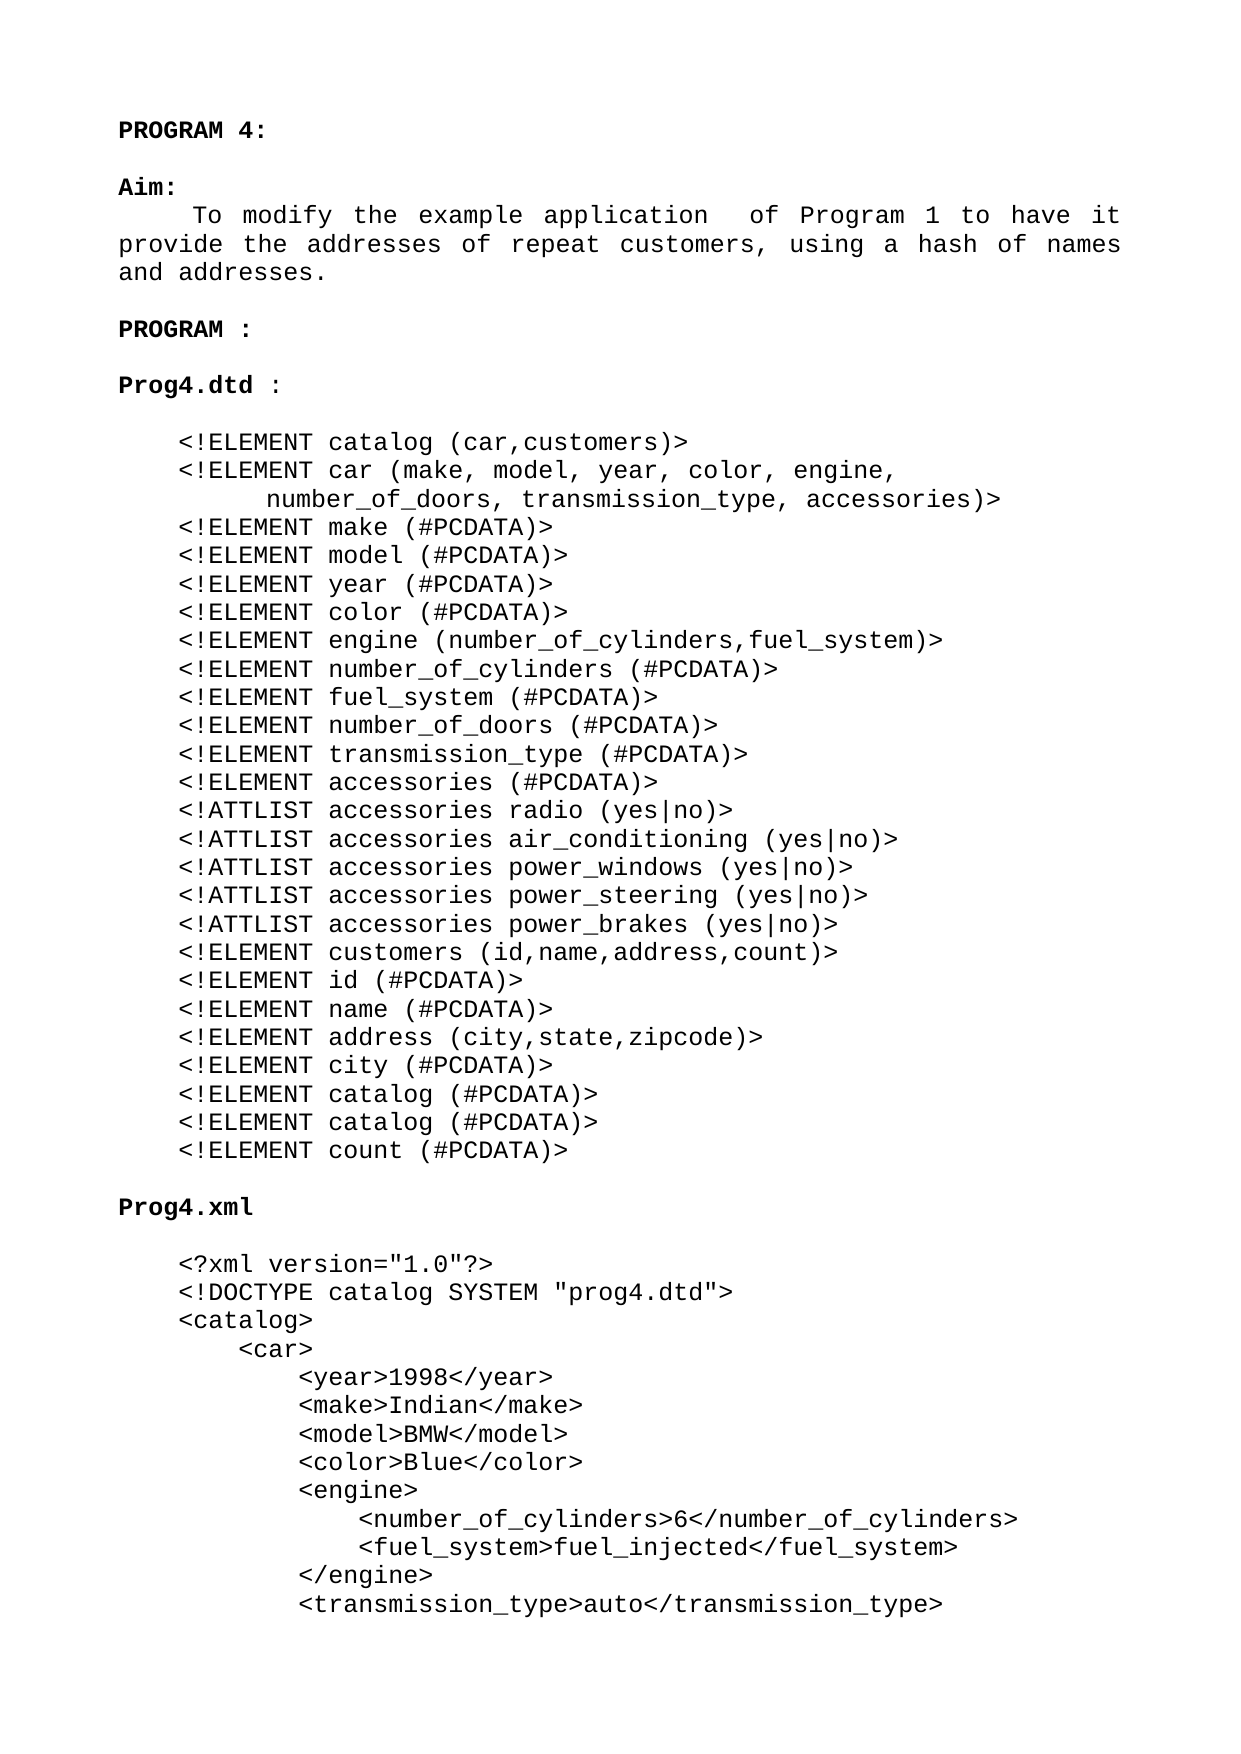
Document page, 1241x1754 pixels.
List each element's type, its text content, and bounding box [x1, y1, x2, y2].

text <fuel_system>fuel_injected</fuel_system> [118, 1535, 1122, 1563]
text <make>Indian</make> [118, 1393, 1122, 1421]
text <!ELEMENT count (#PCDATA)> [118, 1138, 1122, 1166]
text <!ELEMENT catalog (#PCDATA)> [118, 1081, 1122, 1110]
text <!ELEMENT transmission_type (#PCDATA)> [118, 741, 1122, 770]
text PROGRAM : [118, 316, 1122, 345]
text </engine> [118, 1563, 1122, 1591]
text <car> [118, 1336, 1122, 1365]
text <!ELEMENT color (#PCDATA)> [118, 600, 1122, 628]
text Prog4.dtd : [118, 373, 1122, 401]
text <!ELEMENT make (#PCDATA)> [118, 515, 1122, 543]
text <!ELEMENT name (#PCDATA)> [118, 996, 1122, 1025]
text <!ELEMENT catalog (car,customers)> [118, 430, 1122, 458]
text To modify the example application of Program 1 to have it provide the addresses of repeat customers, using a hash of names and addresses. [118, 203, 1122, 288]
text Prog4.xml [118, 1195, 1122, 1223]
text <transmission_type>auto</transmission_type> [118, 1591, 1122, 1620]
text <catalog> [118, 1308, 1122, 1336]
text <!ELEMENT model (#PCDATA)> [118, 543, 1122, 571]
text <!ELEMENT accessories (#PCDATA)> [118, 770, 1122, 798]
text <?xml version="1.0"?> [118, 1251, 1122, 1280]
text <!ATTLIST accessories power_steering (yes|no)> [118, 883, 1122, 911]
text PROGRAM 4: [118, 118, 1122, 146]
text <!ELEMENT number_of_doors (#PCDATA)> [118, 713, 1122, 741]
text <!ELEMENT number_of_cylinders (#PCDATA)> [118, 656, 1122, 685]
text <!ELEMENT fuel_system (#PCDATA)> [118, 685, 1122, 713]
text <model>BMW</model> [118, 1421, 1122, 1450]
text <!ATTLIST accessories radio (yes|no)> [118, 798, 1122, 826]
text <!ELEMENT city (#PCDATA)> [118, 1053, 1122, 1081]
text <color>Blue</color> [118, 1450, 1122, 1478]
text <!ELEMENT address (city,state,zipcode)> [118, 1025, 1122, 1053]
text Aim: [118, 175, 1122, 203]
text <!ATTLIST accessories air_conditioning (yes|no)> [118, 826, 1122, 855]
text <!ELEMENT customers (id,name,address,count)> [118, 940, 1122, 968]
text <number_of_cylinders>6</number_of_cylinders> [118, 1506, 1122, 1535]
text <!ELEMENT catalog (#PCDATA)> [118, 1110, 1122, 1138]
text <!ATTLIST accessories power_brakes (yes|no)> [118, 911, 1122, 940]
text <!ATTLIST accessories power_windows (yes|no)> [118, 855, 1122, 883]
text <!ELEMENT year (#PCDATA)> [118, 571, 1122, 600]
text <!ELEMENT id (#PCDATA)> [118, 968, 1122, 996]
text <!ELEMENT engine (number_of_cylinders,fuel_system)> [118, 628, 1122, 656]
text <!ELEMENT car (make, model, year, color, engine, number_of_doors, transmission_type, accessories)> [118, 458, 1122, 515]
text <year>1998</year> [118, 1365, 1122, 1393]
text <engine> [118, 1478, 1122, 1506]
text <!DOCTYPE catalog SYSTEM "prog4.dtd"> [118, 1280, 1122, 1308]
